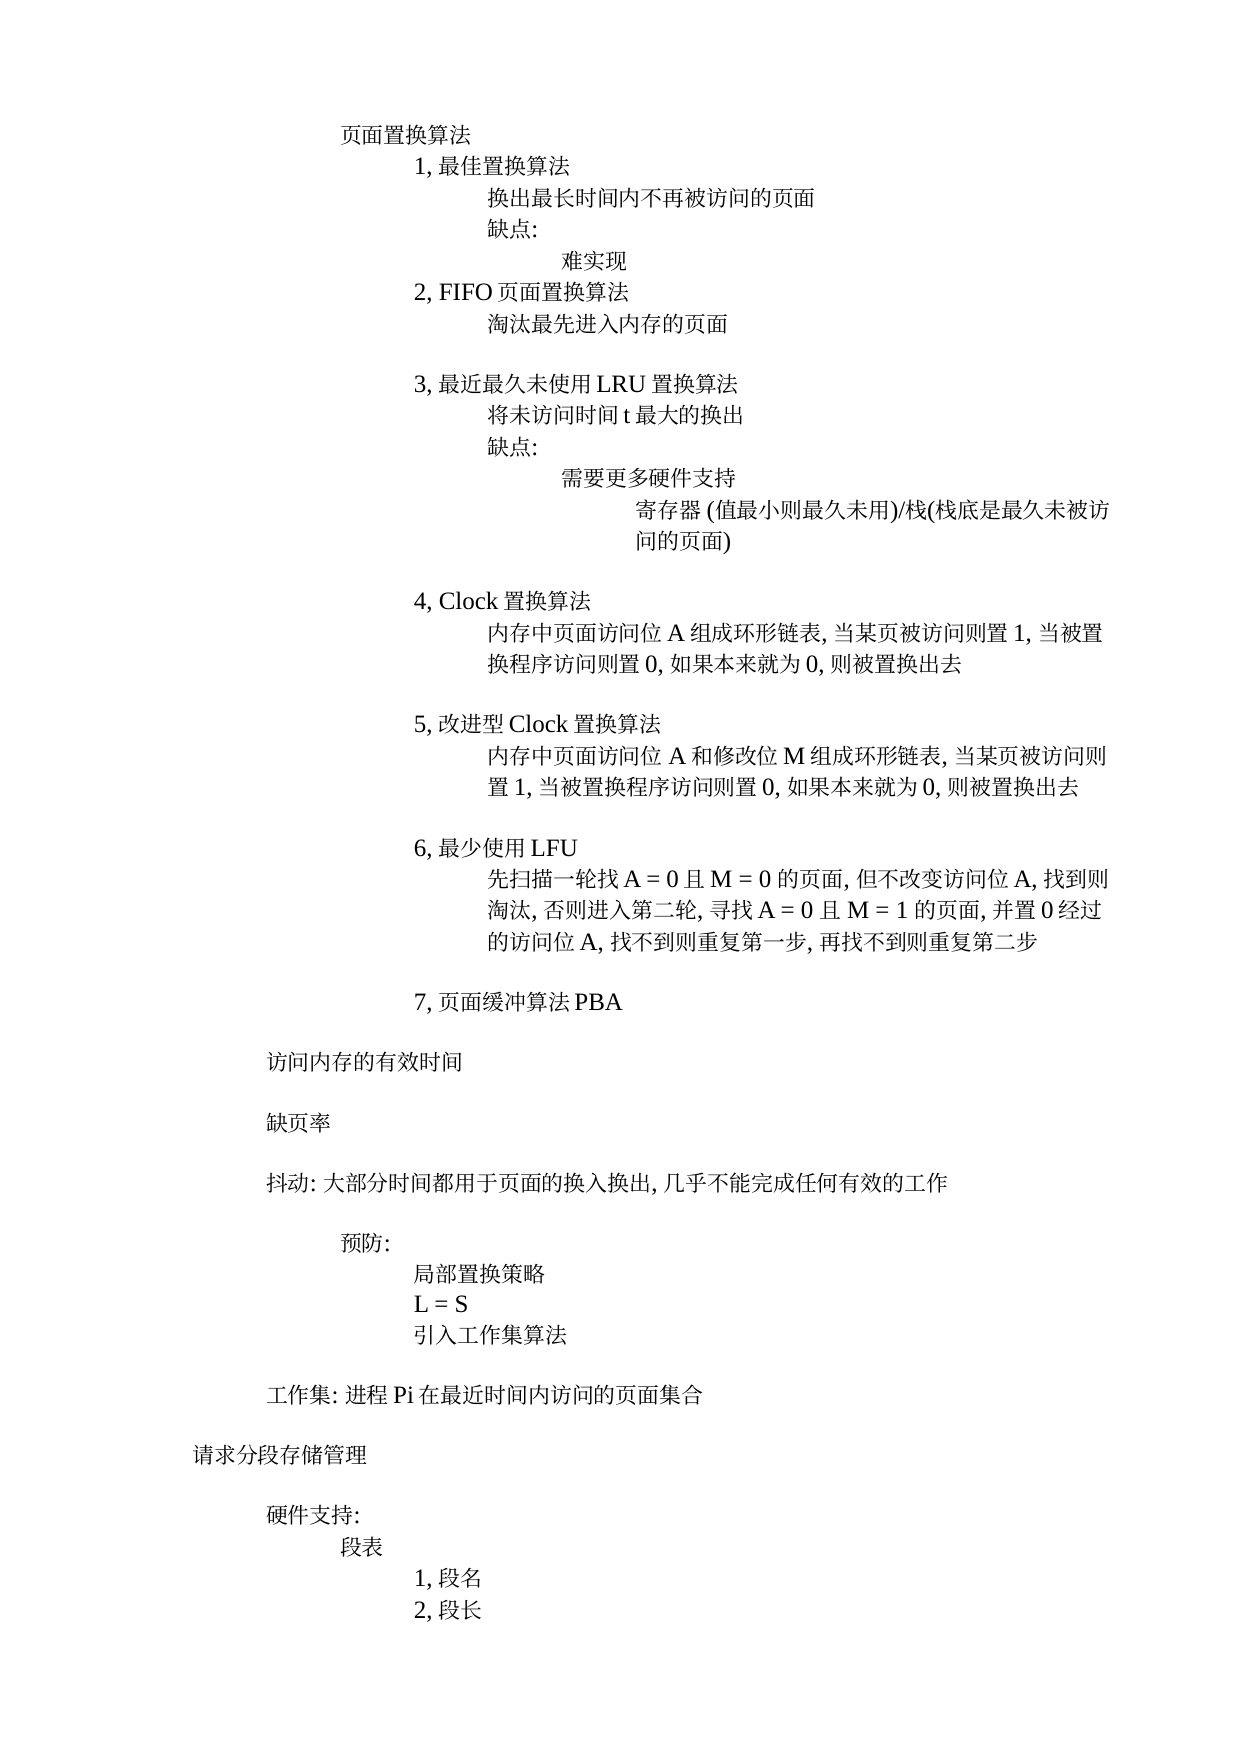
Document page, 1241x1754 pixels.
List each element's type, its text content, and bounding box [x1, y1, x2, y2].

text L = S [118, 1289, 1122, 1318]
text 寄存器 (值最小则最久未用)/栈(栈底是最久未被访 问的页面) [118, 493, 1122, 556]
text 需要更多硬件支持 [118, 461, 1122, 493]
text 工作集: 进程Pi在最近时间内访问的页面集合 [118, 1378, 1122, 1409]
text 1, 最佳置换算法 [118, 149, 1122, 181]
text 内存中页面访问位A组成环形链表, 当某页被访问则置1, 当被置 换程序访问则置0, 如果本来就为0, 则被置换出去 [118, 616, 1122, 679]
text 2, 段长 [118, 1593, 1122, 1624]
text 页面置换算法 [118, 118, 1122, 149]
text 局部置换策略 [118, 1258, 1122, 1289]
text 预防: [118, 1226, 1122, 1258]
text 内存中页面访问位 A和修改位M组成环形链表, 当某页被访问则 置1, 当被置换程序访问则置0, 如果本来就为0, 则被置换出去 [118, 739, 1122, 802]
text 难实现 [118, 244, 1122, 275]
text 缺点: [118, 430, 1122, 461]
text 将未访问时间t最大的换出 [118, 398, 1122, 430]
text 抖动: 大部分时间都用于页面的换入换出, 几乎不能完成任何有效的工作 [118, 1166, 1122, 1197]
text 先扫描一轮找A = 0且M = 0 的页面, 但不改变访问位A, 找到则 淘汰, 否则进入第二轮, 寻找A = 0 且 M = 1 的页面, 并置0经过 的访问位A, 找不到则重复第一步, 再找不到则重复第二步 [118, 862, 1122, 957]
text 4, Clock置换算法 [118, 584, 1122, 616]
text 请求分段存储管理 [118, 1438, 1122, 1470]
text 访问内存的有效时间 [118, 1046, 1122, 1077]
text 1, 段名 [118, 1561, 1122, 1593]
text 淘汰最先进入内存的页面 [118, 307, 1122, 338]
text 硬件支持: [118, 1498, 1122, 1530]
text 6, 最少使用LFU [118, 831, 1122, 862]
text 缺点: [118, 212, 1122, 244]
text 5, 改进型Clock置换算法 [118, 708, 1122, 739]
text 2, FIFO页面置换算法 [118, 275, 1122, 307]
text 7, 页面缓冲算法PBA [118, 985, 1122, 1017]
text 引入工作集算法 [118, 1318, 1122, 1349]
text 段表 [118, 1530, 1122, 1561]
text 换出最长时间内不再被访问的页面 [118, 181, 1122, 212]
text 缺页率 [118, 1106, 1122, 1137]
text 3, 最近最久未使用LRU置换算法 [118, 367, 1122, 398]
